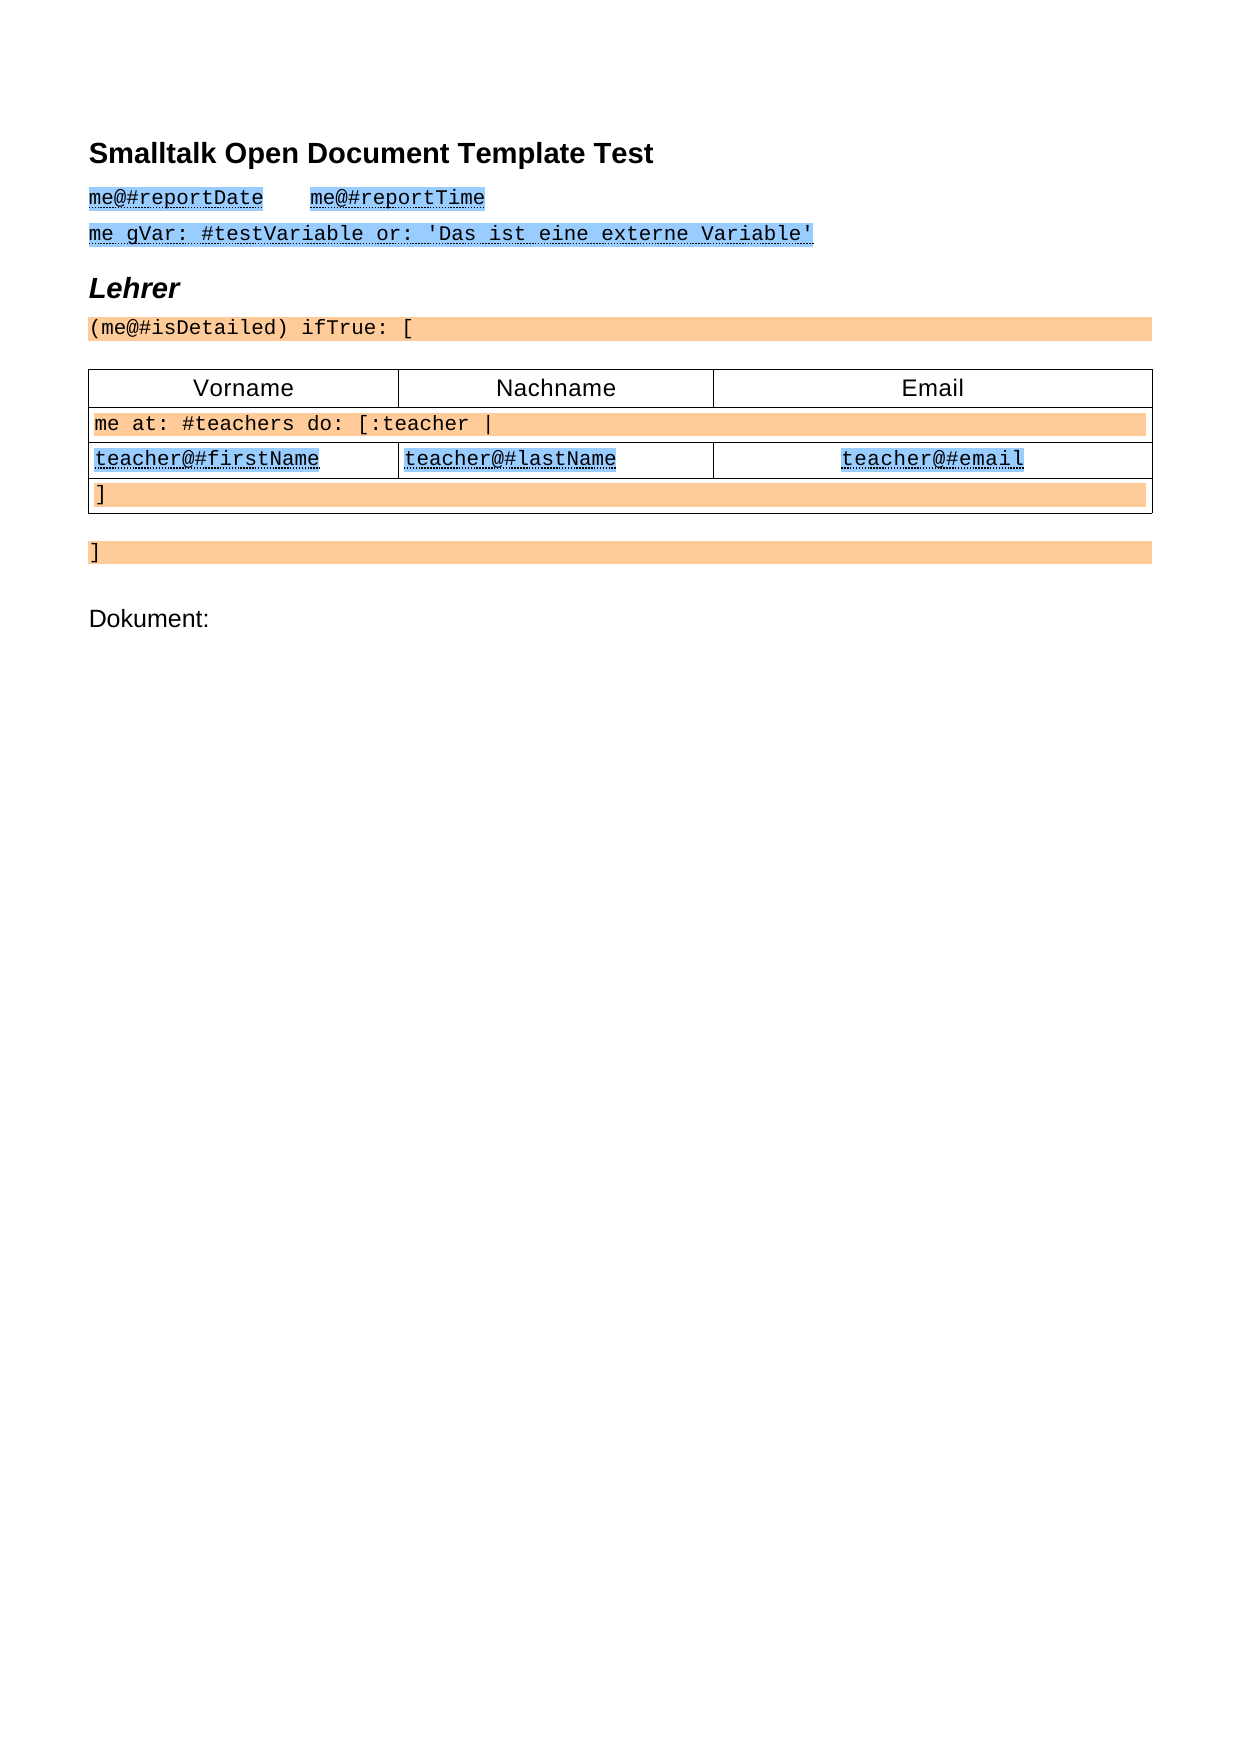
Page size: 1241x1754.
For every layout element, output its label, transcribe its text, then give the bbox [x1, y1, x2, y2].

table_cell me at: #teachers do: [:teacher | [89, 372, 1152, 406]
table_header Email [714, 334, 1152, 371]
text ] [88, 505, 1152, 528]
table_cell teacher@#lastName [399, 407, 713, 441]
table_header Vorname [89, 334, 398, 371]
text (me@#isDetailed) ifTrue: [ [88, 281, 1152, 305]
subtitle Smalltalk Open Document Template Test [88, 118, 1152, 146]
table_cell ] [89, 442, 1152, 477]
table_header Nachname [399, 334, 713, 371]
subtitle Lehrer [88, 236, 1152, 269]
text Dokument: [88, 569, 1152, 597]
table_cell teacher@#email [714, 407, 1152, 441]
text me@#reportDate me@#reportTime [88, 146, 1152, 175]
table_cell teacher@#firstName [89, 407, 398, 441]
text me gVar: #testVariable or: 'Das ist eine externe Variable' [88, 187, 1152, 211]
